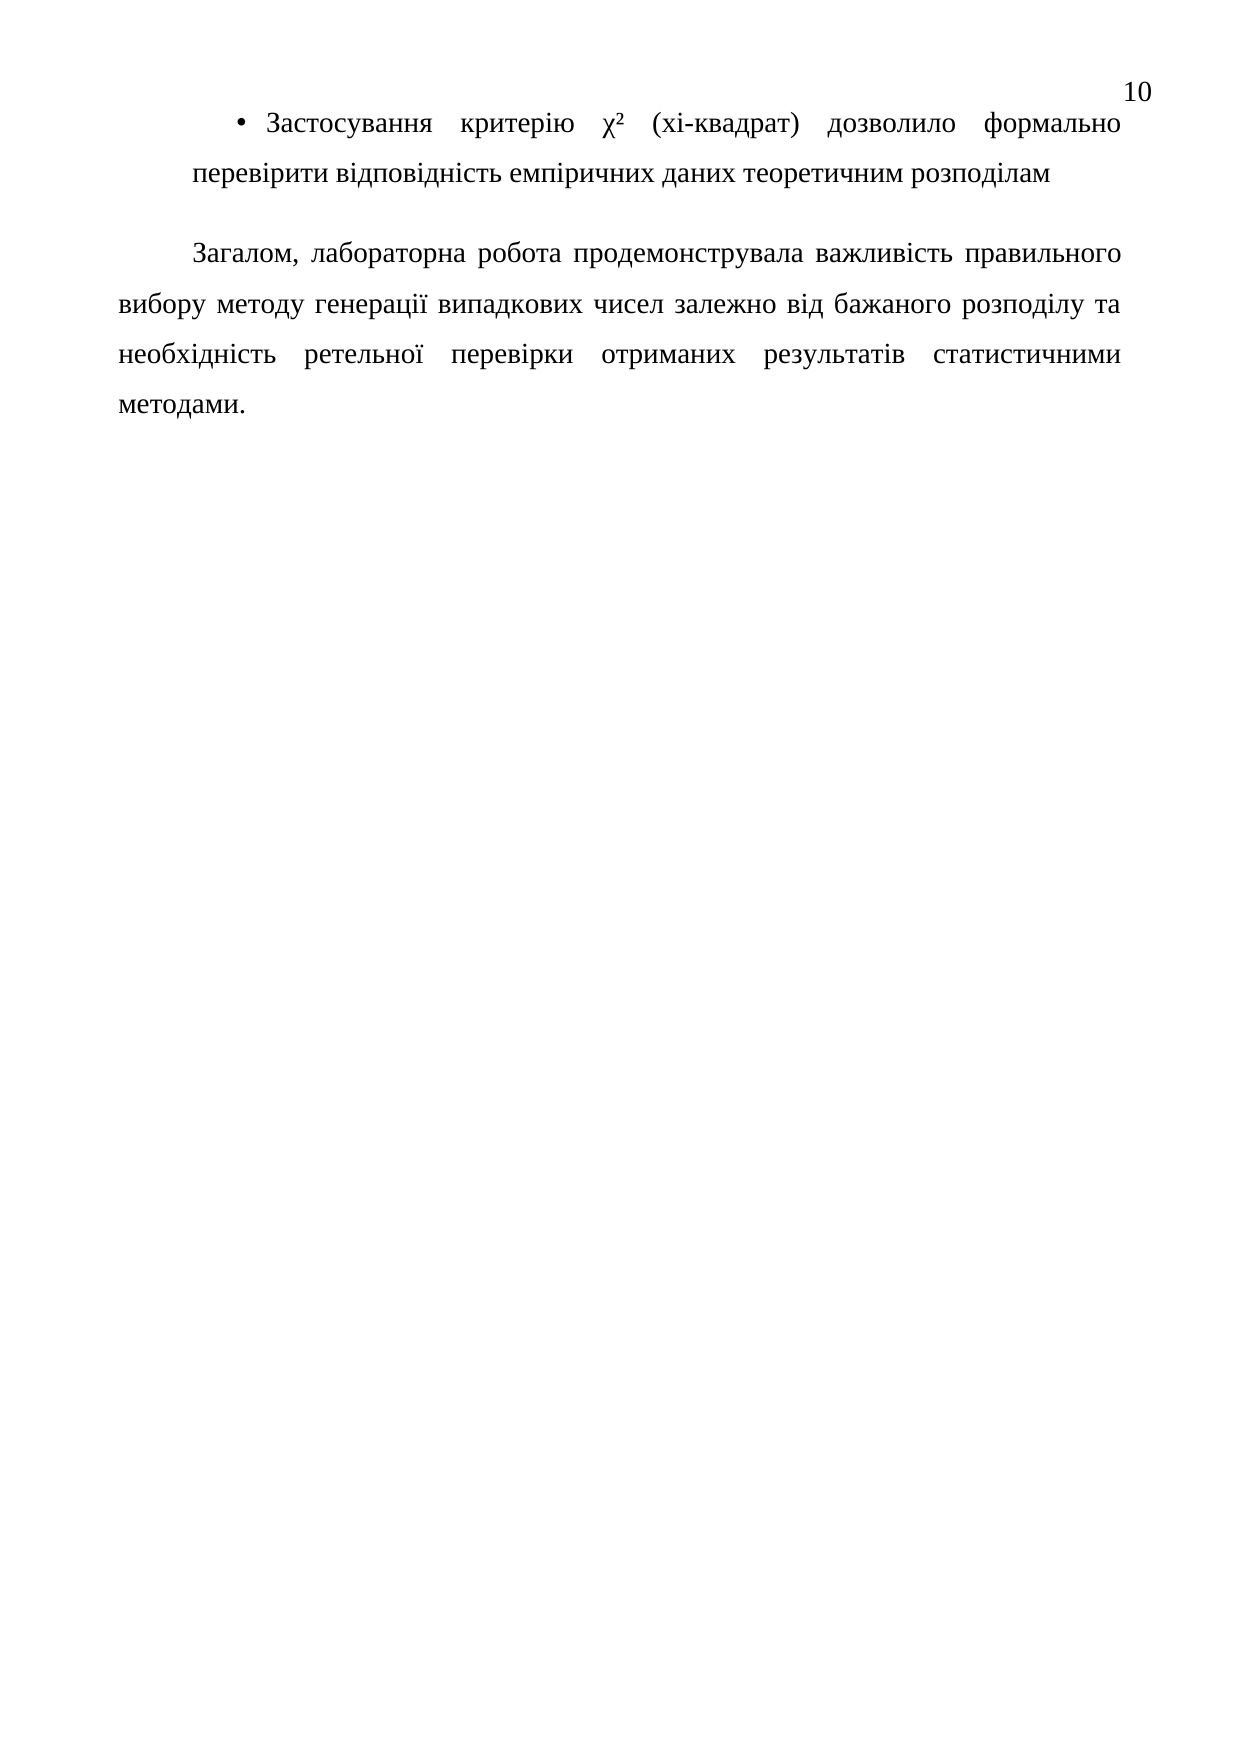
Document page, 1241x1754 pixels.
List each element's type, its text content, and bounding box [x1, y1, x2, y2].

list Застосування критерію χ² (хі-квадрат) дозволило формально перевірити відповідність емпіричних даних теоретичним розподілам [162, 105, 1122, 189]
text Загалом, лабораторна робота продемонструвала важливість правильного вибору методу генерації випадкових чисел залежно від бажаного розподілу та необхідність ретельної перевірки отриманих результатів статистичними методами. [118, 235, 1122, 420]
